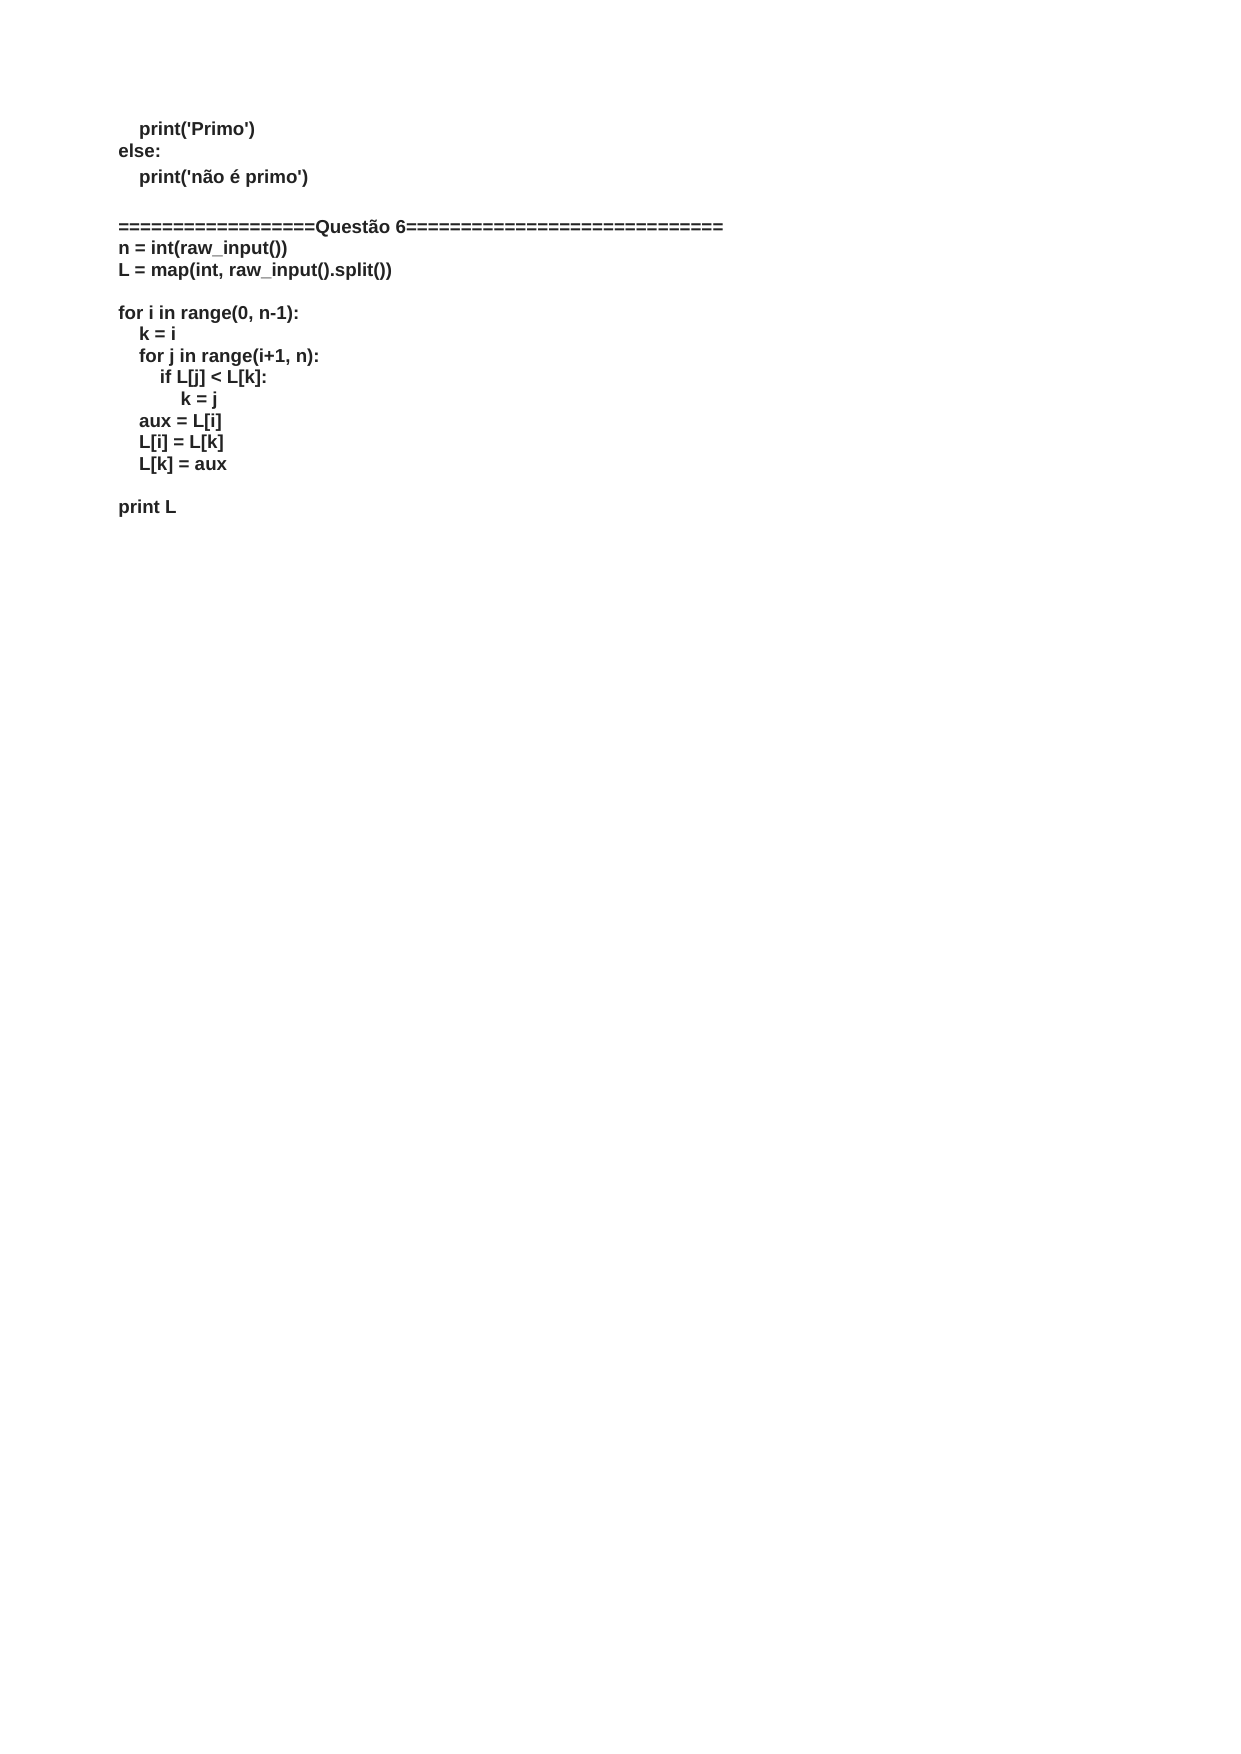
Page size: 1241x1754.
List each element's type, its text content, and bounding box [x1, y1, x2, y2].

text if L[j] < L[k]: [118, 366, 1122, 388]
text L[i] = L[k] [118, 431, 1122, 453]
text for i in range(0, n-1): [118, 302, 1122, 323]
text print L [118, 496, 1122, 517]
text L = map(int, raw_input().split()) [118, 258, 1122, 280]
text print('Primo') [118, 118, 1122, 140]
text k = i [118, 323, 1122, 345]
text k = j [118, 388, 1122, 409]
text ==================Questão 6============================= [118, 215, 1122, 237]
text for j in range(i+1, n): [118, 345, 1122, 366]
text print('não é primo')﻿ [118, 161, 1122, 194]
text aux = L[i] [118, 409, 1122, 431]
text else: [118, 140, 1122, 161]
text L[k] = aux [118, 453, 1122, 474]
text n = int(raw_input()) [118, 237, 1122, 258]
